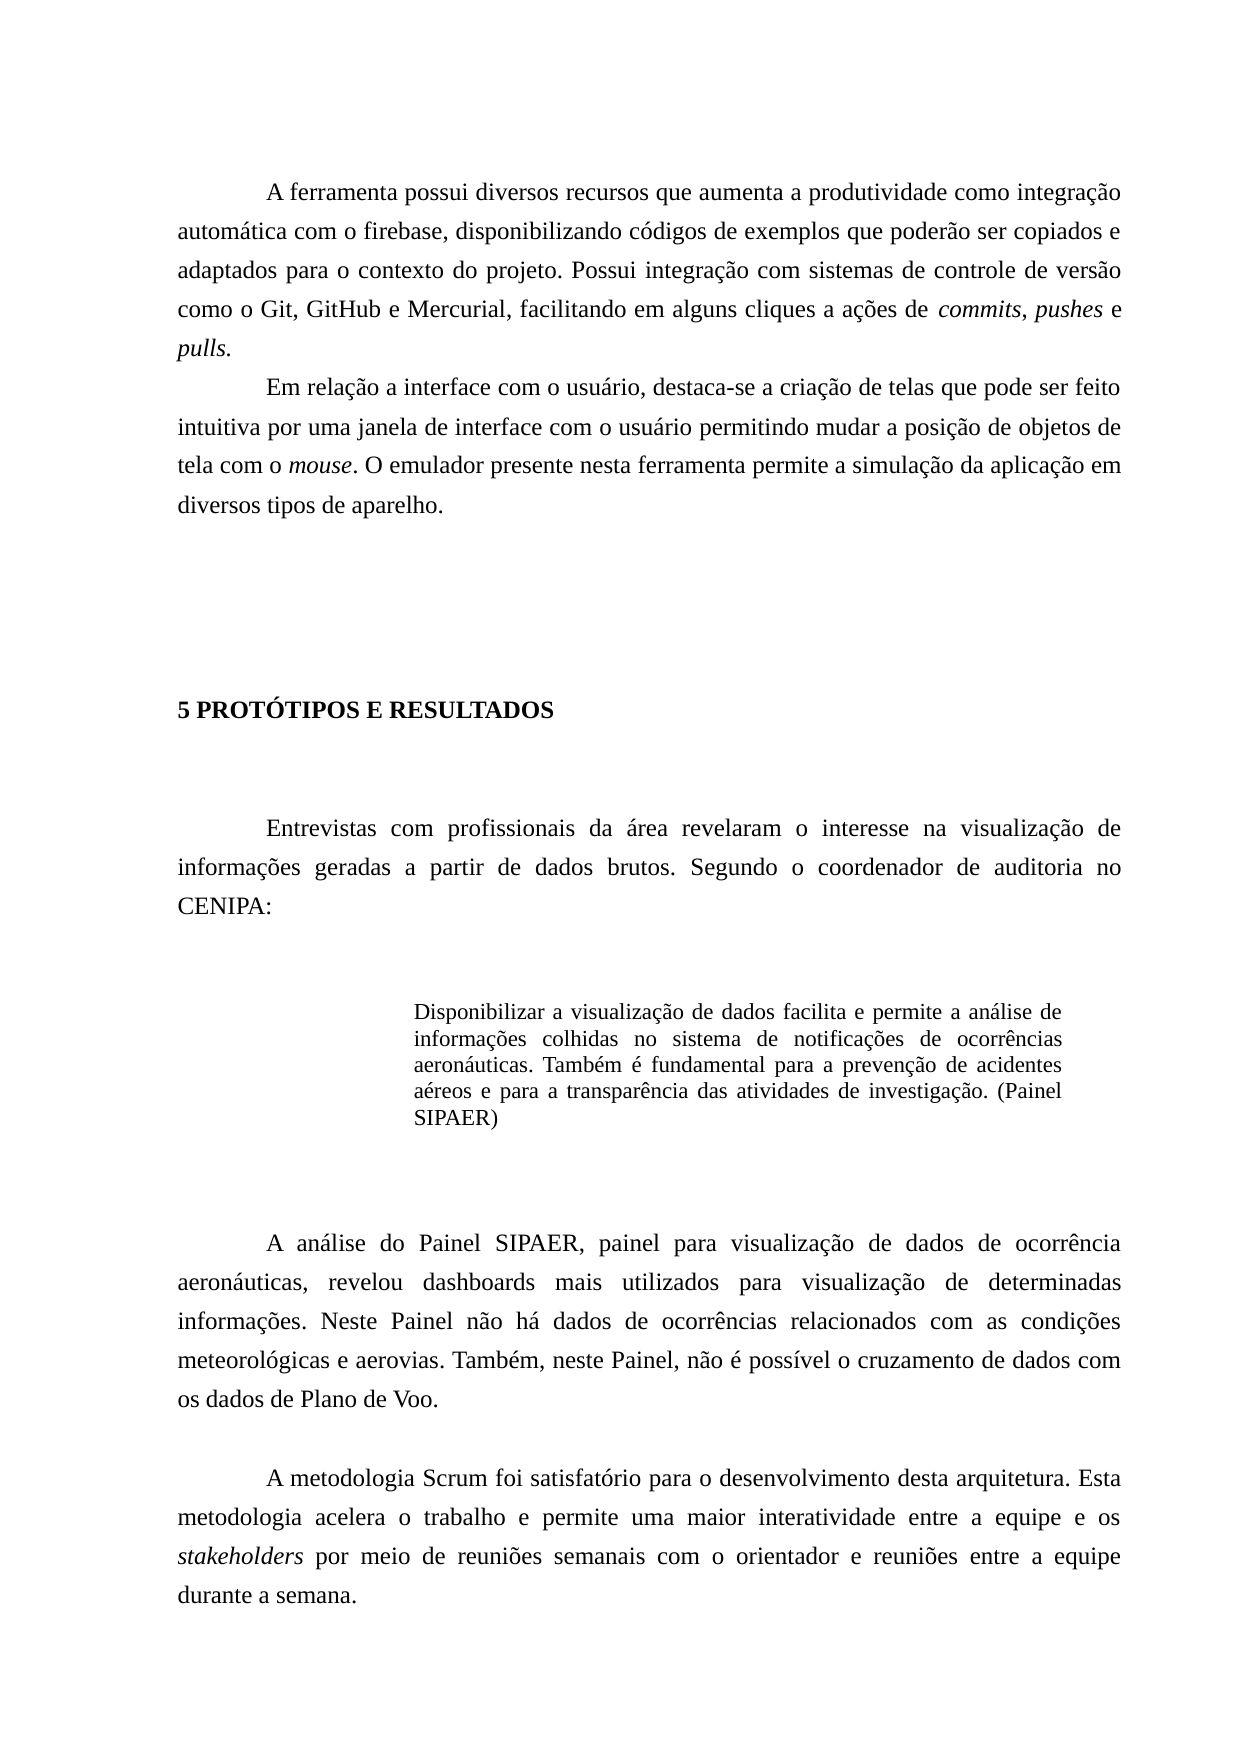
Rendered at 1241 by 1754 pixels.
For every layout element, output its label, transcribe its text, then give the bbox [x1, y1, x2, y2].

text Entrevistas com profissionais da área revelaram o interesse na visualização de informações geradas a partir de dados brutos. Segundo o coordenador de auditoria no CENIPA: [177, 813, 1122, 919]
text A ferramenta possui diversos recursos que aumenta a produtividade como integração automática com o firebase, disponibilizando códigos de exemplos que poderão ser copiados e adaptados para o contexto do projeto. Possui integração com sistemas de controle de versão como o Git, GitHub e Mercurial, facilitando em alguns cliques a ações de commits, pushes e pulls. [177, 177, 1122, 362]
text A metodologia Scrum foi satisfatório para o desenvolvimento desta arquitetura. Esta metodologia acelera o trabalho e permite uma maior interatividade entre a equipe e os stakeholders por meio de reuniões semanais com o orientador e reuniões entre a equipe durante a semana. [177, 1463, 1122, 1608]
text Disponibilizar a visualização de dados facilita e permite a análise de informações colhidas no sistema de notificações de ocorrências aeronáuticas. Também é fundamental para a prevenção de acidentes aéreos e para a transparência das atividades de investigação. (Painel SIPAER) [413, 998, 1063, 1130]
text Em relação a interface com o usuário, destaca-se a criação de telas que pode ser feito intuitiva por uma janela de interface com o usuário permitindo mudar a posição de objetos de tela com o mouse. O emulador presente nesta ferramenta permite a simulação da aplicação em diversos tipos de aparelho. [177, 372, 1122, 518]
text A análise do Painel SIPAER, painel para visualização de dados de ocorrência aeronáuticas, revelou dashboards mais utilizados para visualização de determinadas informações. Neste Painel não há dados de ocorrências relacionados com as condições meteorológicas e aerovias. Também, neste Painel, não é possível o cruzamento de dados com os dados de Plano de Voo. [177, 1228, 1122, 1413]
subtitle Protótipos e Resultados [177, 695, 1122, 724]
